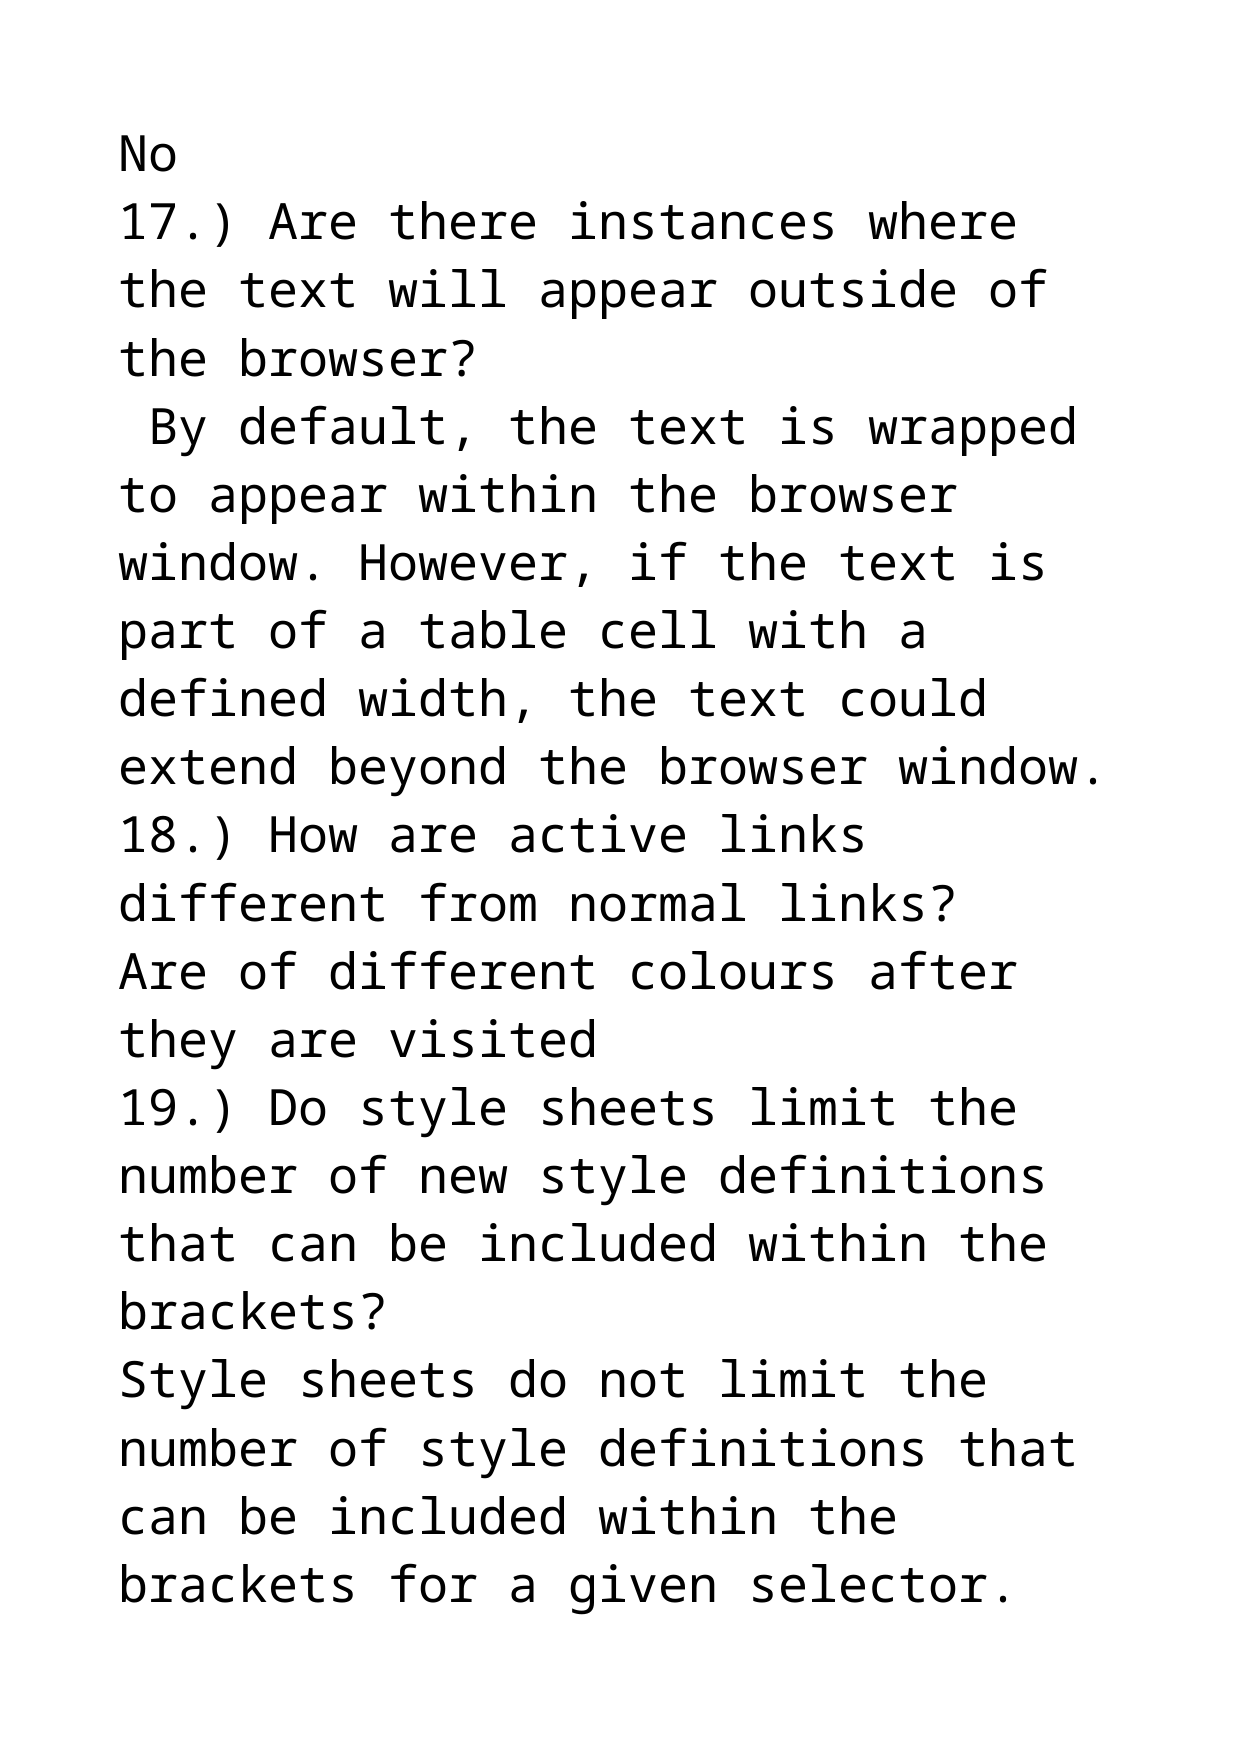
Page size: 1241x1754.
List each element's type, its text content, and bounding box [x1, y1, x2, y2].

text 19.) Do style sheets limit the number of new style definitions that can be included within the brackets? [118, 1072, 1122, 1344]
text 17.) Are there instances where the text will appear outside of the browser? [118, 186, 1122, 391]
text Are of different colours after they are visited [118, 936, 1122, 1072]
text 18.) How are active links different from normal links? [118, 799, 1122, 936]
text By default, the text is wrapped to appear within the browser window. However, if the text is part of a table cell with a defined width, the text could extend beyond the browser window. [118, 391, 1122, 799]
text No [118, 118, 1122, 186]
text Style sheets do not limit the number of style definitions that can be included within the brackets for a given selector. [118, 1344, 1122, 1617]
